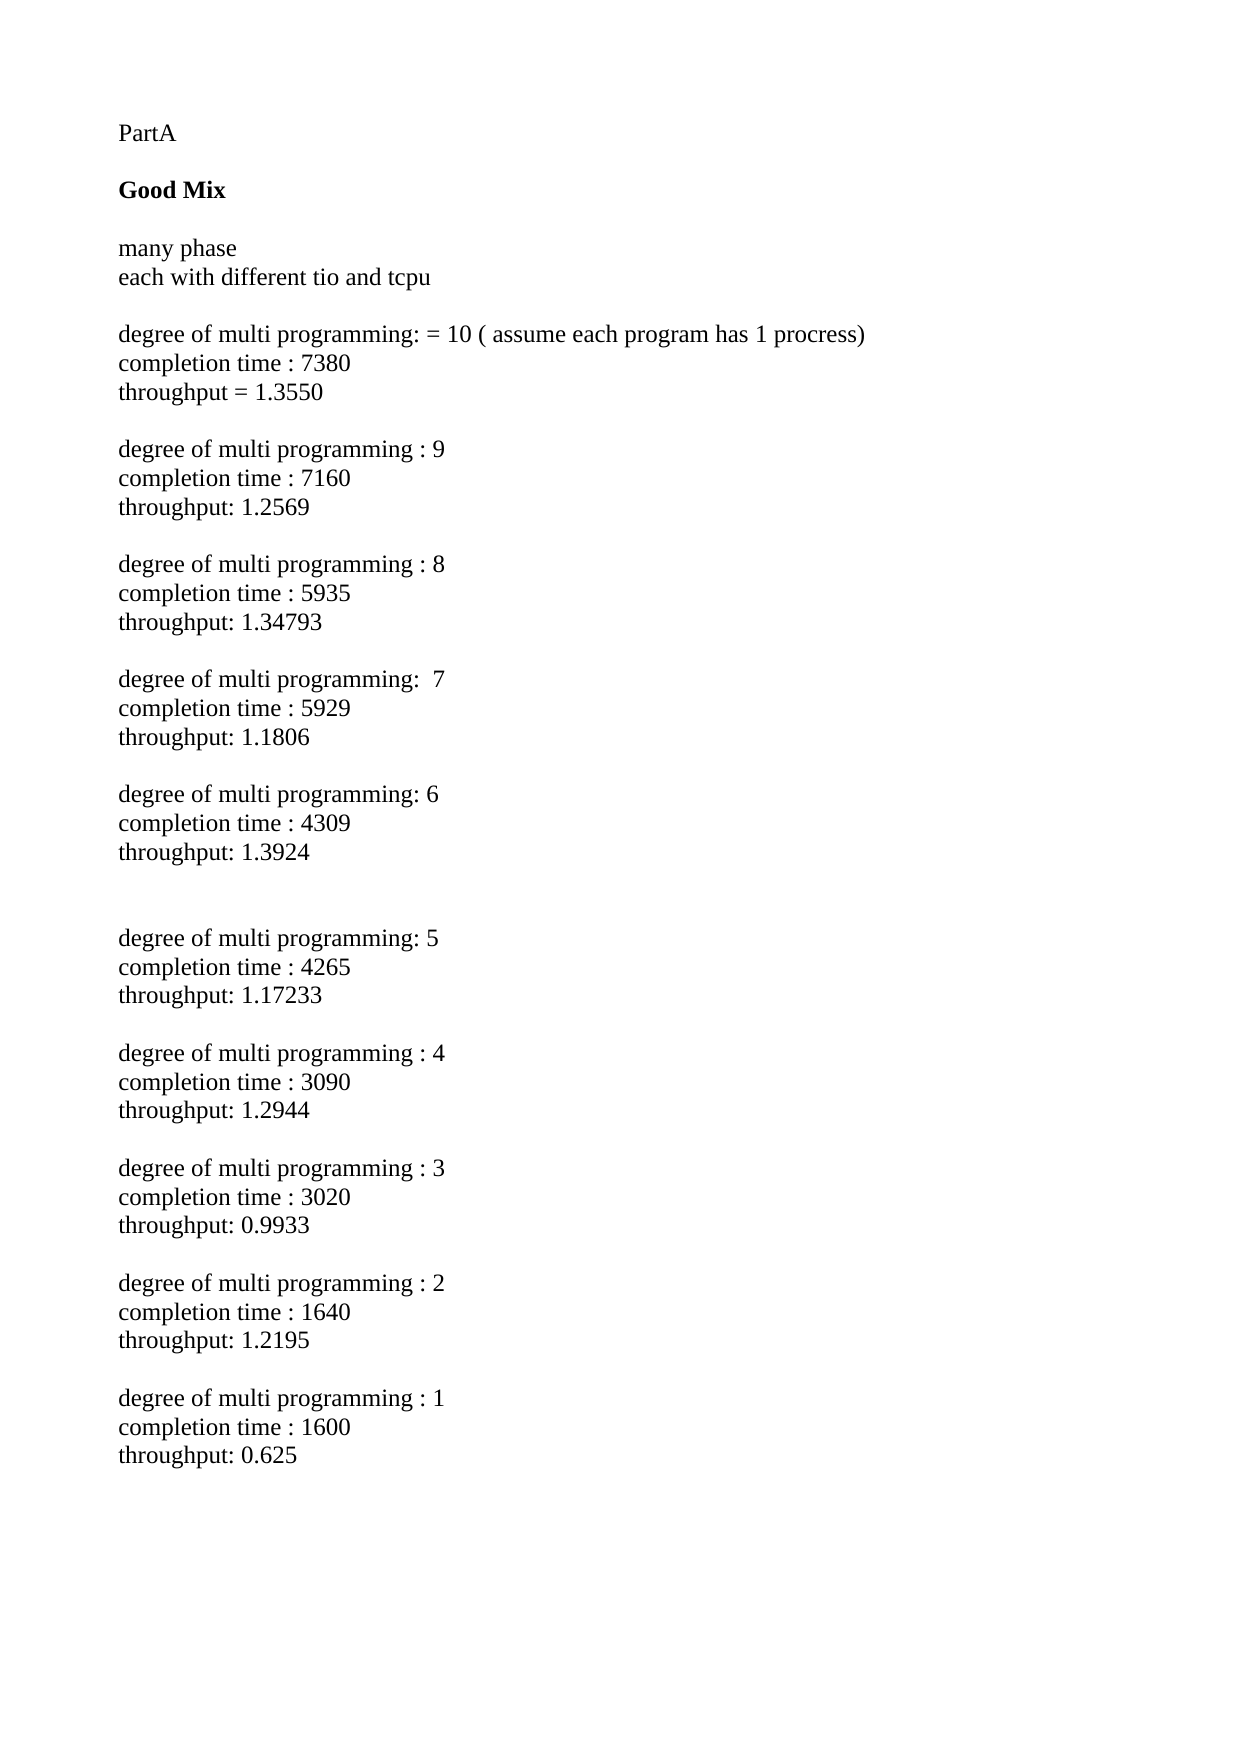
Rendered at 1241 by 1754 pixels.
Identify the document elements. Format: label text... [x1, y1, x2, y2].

text degree of multi programming : 4 [118, 1038, 1122, 1067]
text throughput: 0.9933 [118, 1211, 1122, 1239]
text throughput: 1.1806 [118, 722, 1122, 751]
text completion time : 4265 [118, 952, 1122, 981]
text throughput: 1.2569 [118, 492, 1122, 521]
text degree of multi programming : 9 [118, 434, 1122, 463]
text degree of multi programming : 2 [118, 1268, 1122, 1297]
text completion time : 5935 [118, 578, 1122, 607]
text completion time : 1600 [118, 1412, 1122, 1441]
text degree of multi programming: = 10 ( assume each program has 1 procress) [118, 319, 1122, 348]
text degree of multi programming : 3 [118, 1153, 1122, 1182]
text throughput: 1.2944 [118, 1096, 1122, 1124]
text throughput = 1.3550 [118, 377, 1122, 406]
text degree of multi programming : 8 [118, 549, 1122, 578]
text PartA [118, 118, 1122, 147]
text completion time : 7160 [118, 463, 1122, 492]
text completion time : 4309 [118, 808, 1122, 837]
text throughput: 0.625 [118, 1441, 1122, 1469]
text throughput: 1.2195 [118, 1326, 1122, 1354]
text throughput: 1.3924 [118, 837, 1122, 866]
text completion time : 1640 [118, 1297, 1122, 1326]
text completion time : 5929 [118, 693, 1122, 722]
text degree of multi programming: 7 [118, 664, 1122, 693]
text completion time : 3090 [118, 1067, 1122, 1096]
text degree of multi programming: 6 [118, 779, 1122, 808]
text degree of multi programming : 1 [118, 1383, 1122, 1412]
text degree of multi programming: 5 [118, 923, 1122, 952]
text throughput: 1.34793 [118, 607, 1122, 636]
text completion time : 3020 [118, 1182, 1122, 1211]
text Good Mix [118, 176, 1122, 204]
text completion time : 7380 [118, 348, 1122, 377]
text each with different tio and tcpu [118, 262, 1122, 291]
text many phase [118, 233, 1122, 262]
text throughput: 1.17233 [118, 981, 1122, 1009]
